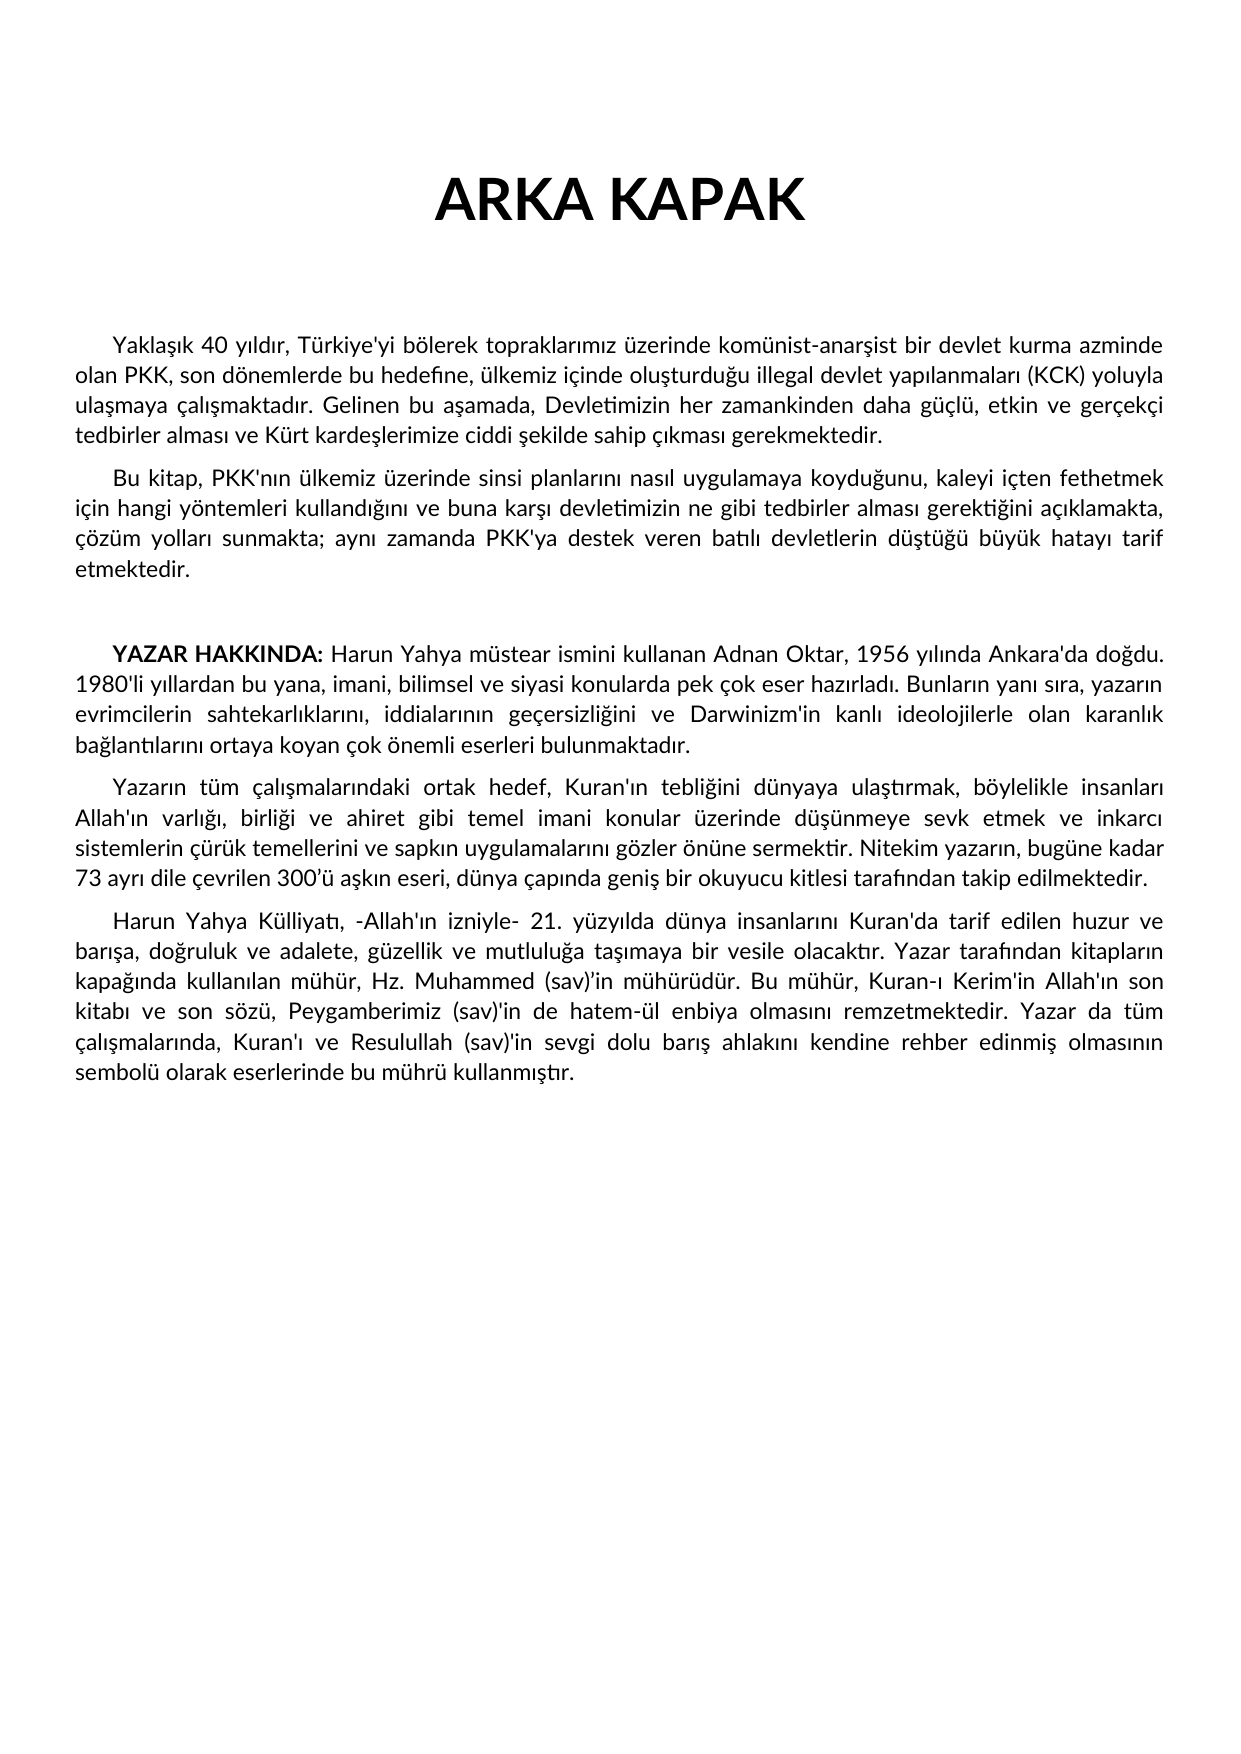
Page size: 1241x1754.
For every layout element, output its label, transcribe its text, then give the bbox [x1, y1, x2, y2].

subtitle ARKA KAPAK [75, 162, 1165, 232]
text Yazarın tüm çalışmalarındaki ortak hedef, Kuran'ın tebliğini dünyaya ulaştırmak, böylelikle insanları Allah'ın varlığı, birliği ve ahiret gibi temel imani konular üzerinde düşünmeye sevk etmek ve inkarcı sistemlerin çürük temellerini ve sapkın uygulamalarını gözler önüne sermektir. Nitekim yazarın, bugüne kadar 73 ayrı dile çevrilen 300’ü aşkın eseri, dünya çapında geniş bir okuyucu kitlesi tarafından takip edilmektedir. [75, 773, 1165, 891]
text YAZAR HAKKINDA: Harun Yahya müstear ismini kullanan Adnan Oktar, 1956 yılında Ankara'da doğdu. 1980'li yıllardan bu yana, imani, bilimsel ve siyasi konularda pek çok eser hazırladı. Bunların yanı sıra, yazarın evrimcilerin sahtekarlıklarını, iddialarının geçersizliğini ve Darwinizm'in kanlı ideolojilerle olan karanlık bağlantılarını ortaya koyan çok önemli eserleri bulunmaktadır. [75, 640, 1165, 758]
text Yaklaşık 40 yıldır, Türkiye'yi bölerek topraklarımız üzerinde komünist-anarşist bir devlet kurma azminde olan PKK, son dönemlerde bu hedefine, ülkemiz içinde oluşturduğu illegal devlet yapılanmaları (KCK) yoluyla ulaşmaya çalışmaktadır. Gelinen bu aşamada, Devletimizin her zamankinden daha güçlü, etkin ve gerçekçi tedbirler alması ve Kürt kardeşlerimize ciddi şekilde sahip çıkması gerekmektedir. [75, 330, 1165, 448]
text Bu kitap, PKK'nın ülkemiz üzerinde sinsi planlarını nasıl uygulamaya koyduğunu, kaleyi içten fethetmek için hangi yöntemleri kullandığını ve buna karşı devletimizin ne gibi tedbirler alması gerektiğini açıklamakta, çözüm yolları sunmakta; aynı zamanda PKK'ya destek veren batılı devletlerin düştüğü büyük hatayı tarif etmektedir. [75, 464, 1165, 582]
text Harun Yahya Külliyatı, -Allah'ın izniyle- 21. yüzyılda dünya insanlarını Kuran'da tarif edilen huzur ve barışa, doğruluk ve adalete, güzellik ve mutluluğa taşımaya bir vesile olacaktır. Yazar tarafından kitapların kapağında kullanılan mühür, Hz. Muhammed (sav)’in mühürüdür. Bu mühür, Kuran-ı Kerim'in Allah'ın son kitabı ve son sözü, Peygamberimiz (sav)'in de hatem-ül enbiya olmasını remzetmektedir. Yazar da tüm çalışmalarında, Kuran'ı ve Resulullah (sav)'in sevgi dolu barış ahlakını kendine rehber edinmiş olmasının sembolü olarak eserlerinde bu mührü kullanmıştır. [75, 906, 1165, 1085]
